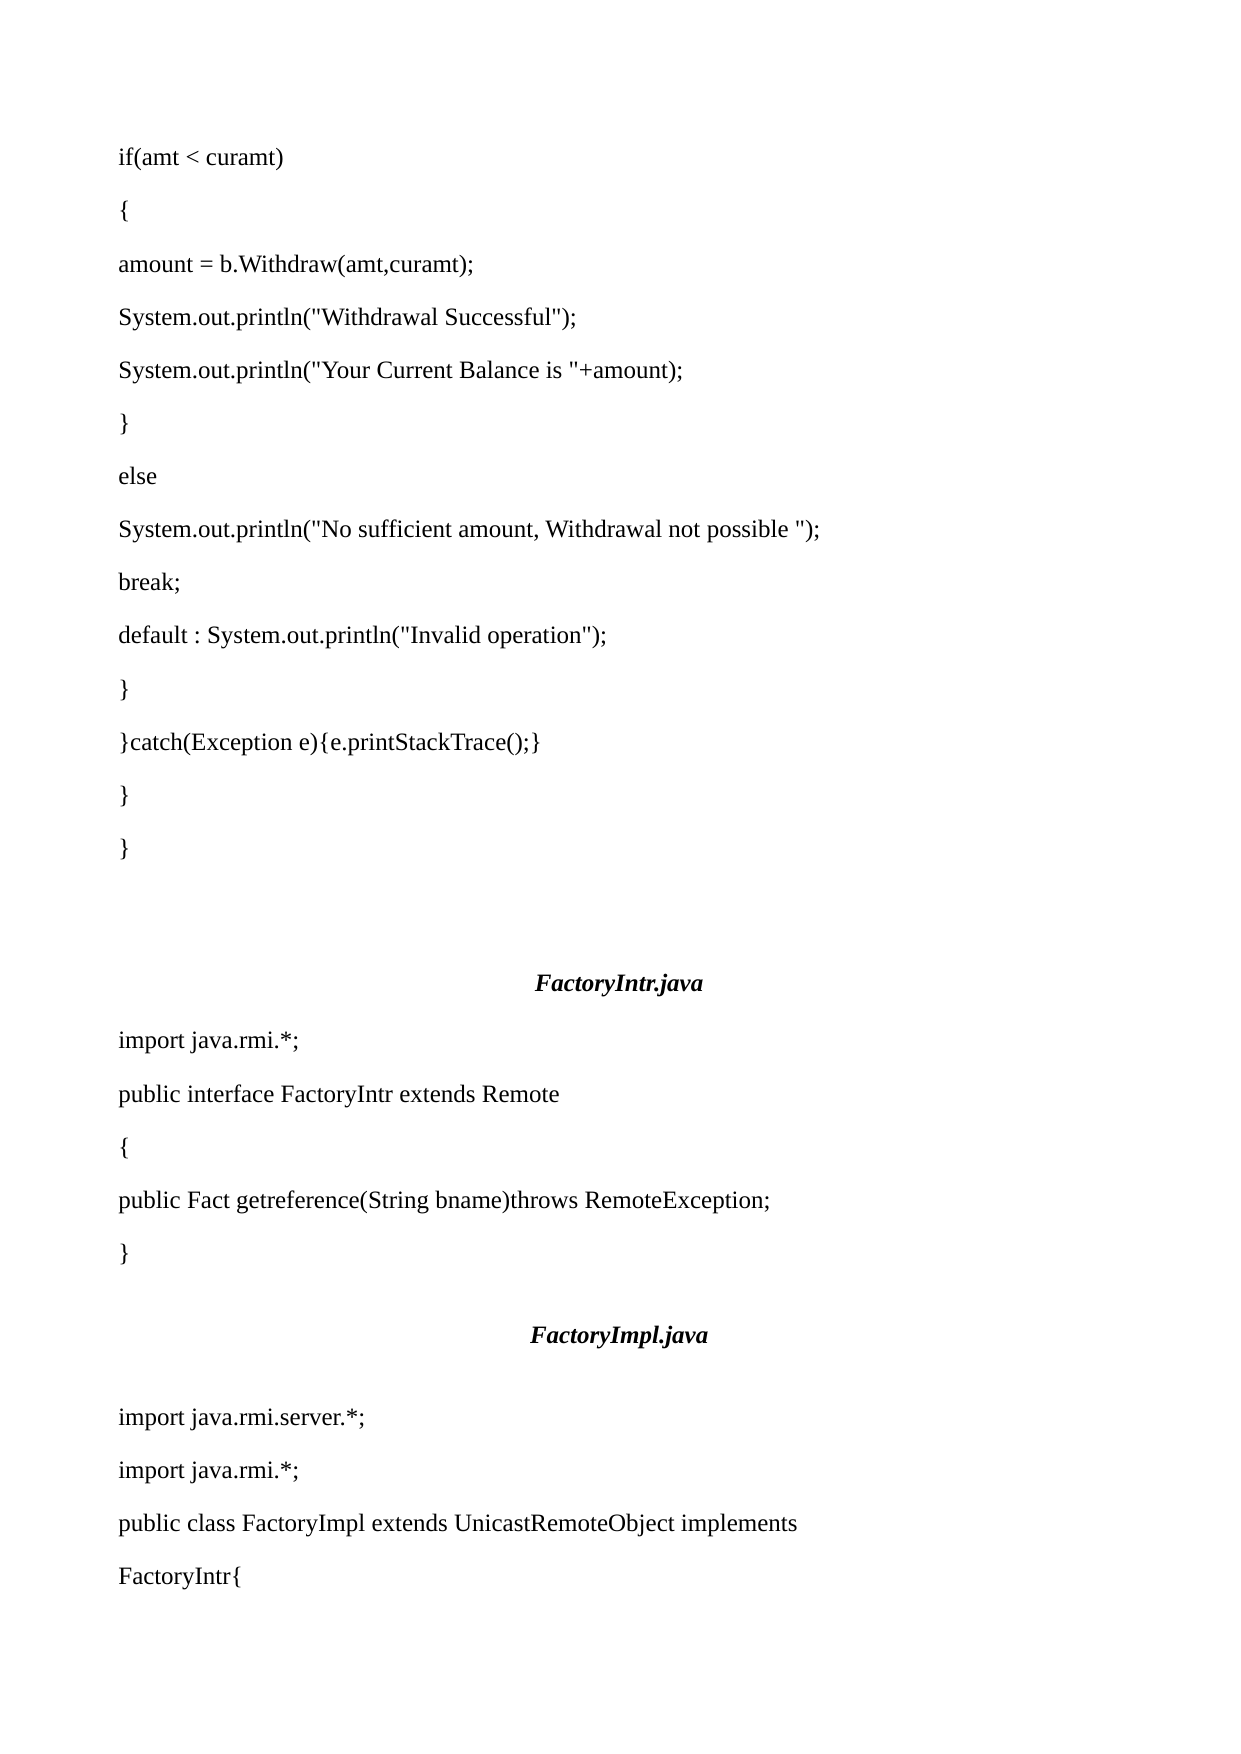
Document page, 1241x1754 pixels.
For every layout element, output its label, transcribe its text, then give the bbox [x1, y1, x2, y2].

text FactoryIntr.java [118, 944, 1122, 997]
text FactoryIntr{ [118, 1537, 1122, 1590]
text if(amt < curamt) [118, 118, 1122, 171]
text }catch(Exception e){e.printStackTrace();} [118, 702, 1122, 756]
text amount = b.Withdraw(amt,curamt); [118, 224, 1122, 277]
text break; [118, 543, 1122, 596]
text System.out.println("Withdrawal Successful"); [118, 277, 1122, 331]
text System.out.println("No sufficient amount, Withdrawal not possible "); [118, 490, 1122, 543]
text public interface FactoryIntr extends Remote [118, 1054, 1122, 1107]
text } [118, 649, 1122, 702]
text } [118, 756, 1122, 809]
text default : System.out.println("Invalid operation"); [118, 596, 1122, 649]
text } [118, 384, 1122, 437]
text public Fact getreference(String bname)throws RemoteException; [118, 1161, 1122, 1214]
text { [118, 1107, 1122, 1161]
text { [118, 171, 1122, 224]
text import java.rmi.*; [118, 1026, 1122, 1054]
text else [118, 437, 1122, 490]
text } [118, 1214, 1122, 1267]
text } [118, 809, 1122, 862]
text import java.rmi.server.*; [118, 1402, 1122, 1431]
text public class FactoryImpl extends UnicastRemoteObject implements [118, 1484, 1122, 1537]
text import java.rmi.*; [118, 1431, 1122, 1484]
text FactoryImpl.java [118, 1296, 1122, 1349]
text System.out.println("Your Current Balance is "+amount); [118, 331, 1122, 384]
